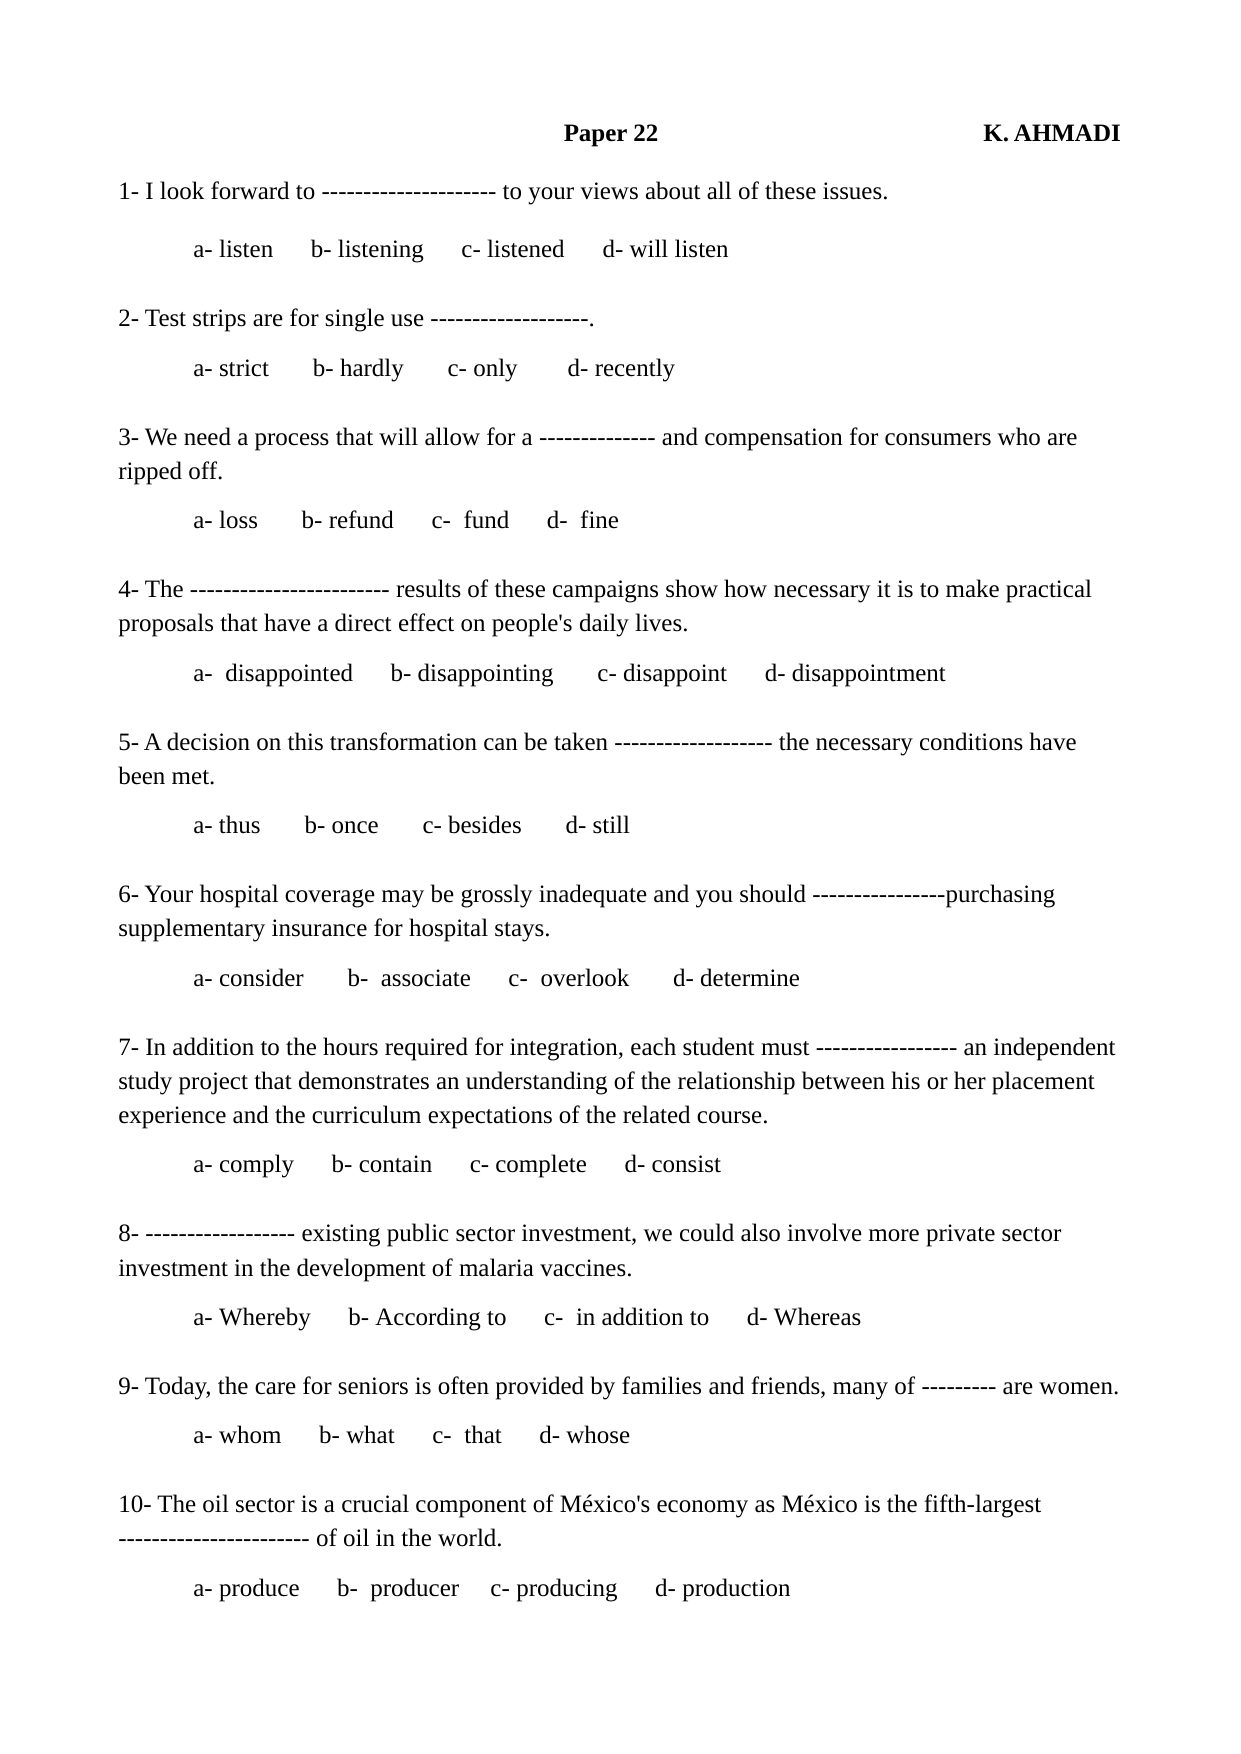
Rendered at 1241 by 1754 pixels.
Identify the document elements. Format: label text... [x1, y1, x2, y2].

list a- Whereby b- According to c- in addition to d- Whereas [164, 1302, 1122, 1331]
list a- produce b- producer c- producing d- production [164, 1573, 1122, 1601]
list a- whom b- what c- that d- whose [164, 1420, 1122, 1449]
text 4- The ------------------------ results of these campaigns show how necessary it is to make practical proposals that have a direct effect on people's daily lives. [118, 574, 1122, 637]
text 2- Test strips are for single use -------------------. [118, 303, 1122, 332]
text 8- ------------------ existing public sector investment, we could also involve more private sector investment in the development of malaria vaccines. [118, 1218, 1122, 1282]
text 7- In addition to the hours required for integration, each student must ----------------- an independent study project that demonstrates an understanding of the relationship between his or her placement experience and the curriculum expectations of the related course. [118, 1032, 1122, 1129]
text 10- The oil sector is a crucial component of México's economy as México is the fifth-largest ----------------------- of oil in the world. [118, 1489, 1122, 1552]
text 3- We need a process that will allow for a -------------- and compensation for consumers who are ripped off. [118, 422, 1122, 485]
text 1- I look forward to --------------------- to your views about all of these issues. [118, 176, 1122, 205]
text Paper 22 K. AHMADI [118, 118, 1122, 147]
list a- strict b- hardly c- only d- recently [164, 353, 1122, 381]
list a- comply b- contain c- complete d- consist [164, 1149, 1122, 1178]
list a- disappointed b- disappointing c- disappoint d- disappointment [164, 658, 1122, 686]
list a- consider b- associate c- overlook d- determine [164, 963, 1122, 991]
list a- loss b- refund c- fund d- fine [164, 505, 1122, 534]
text 5- A decision on this transformation can be taken ------------------- the necessary conditions have been met. [118, 727, 1122, 790]
list a- thus b- once c- besides d- still [164, 810, 1122, 839]
list a- listen b- listening c- listened d- will listen [164, 234, 1122, 263]
text 6- Your hospital coverage may be grossly inadequate and you should ----------------purchasing supplementary insurance for hospital stays. [118, 879, 1122, 942]
text 9- Today, the care for seniors is often provided by families and friends, many of --------- are women. [118, 1371, 1122, 1400]
